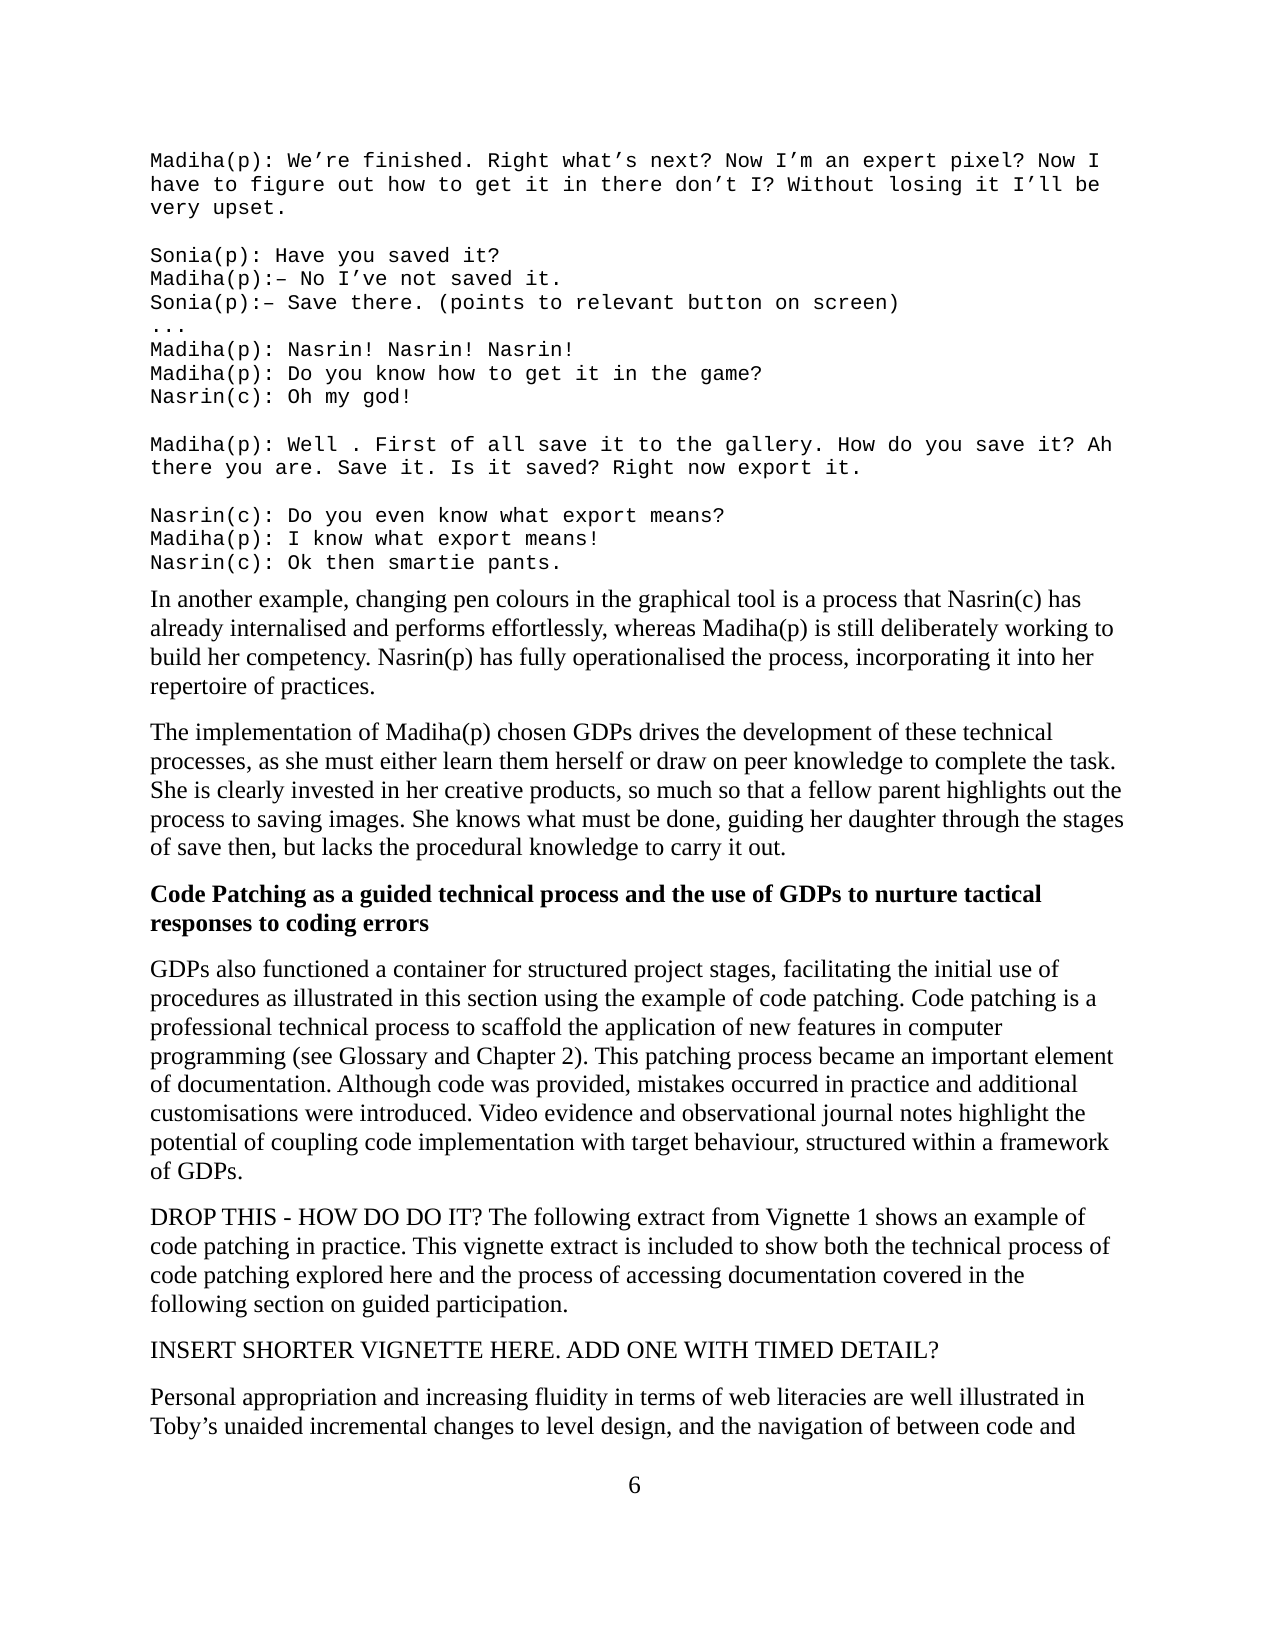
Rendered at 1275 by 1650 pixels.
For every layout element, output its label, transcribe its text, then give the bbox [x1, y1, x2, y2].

text INSERT SHORTER VIGNETTE HERE. ADD ONE WITH TIMED DETAIL? [150, 1335, 1125, 1364]
text Code Patching as a guided technical process and the use of GDPs to nurture tactical responses to coding errors [150, 879, 1125, 937]
text Nasrin(c): Do you even know what export means? [150, 505, 1125, 528]
text Madiha(p): Well . First of all save it to the gallery. How do you save it? Ah there you are. Save it. Is it saved? Right now export it. [150, 434, 1125, 481]
text ... [150, 316, 1125, 339]
text Nasrin(c): Ok then smartie pants. [150, 552, 1125, 576]
text GDPs also functioned a container for structured project stages, facilitating the initial use of procedures as illustrated in this section using the example of code patching. Code patching is a professional technical process to scaffold the application of new features in computer programming (see Glossary and Chapter 2). This patching process became an important element of documentation. Although code was provided, mistakes occurred in practice and additional customisations were introduced. Video evidence and observational journal notes highlight the potential of coupling code implementation with target behaviour, structured within a framework of GDPs. [150, 954, 1125, 1184]
text In another example, changing pen colours in the graphical tool is a process that Nasrin(c) has already internalised and performs effortlessly, whereas Madiha(p) is still deliberately working to build her competency. Nasrin(p) has fully operationalised the process, incorporating it into her repertoire of practices. [150, 584, 1125, 699]
text Madiha(p): Do you know how to get it in the game? [150, 363, 1125, 386]
text Sonia(p):– Save there. (points to relevant button on screen) [150, 292, 1125, 316]
text Madiha(p):– No I’ve not saved it. [150, 268, 1125, 292]
text Nasrin(c): Oh my god! [150, 386, 1125, 410]
text DROP THIS - HOW DO DO IT? The following extract from Vignette 1 shows an example of code patching in practice. This vignette extract is included to show both the technical process of code patching explored here and the process of accessing documentation covered in the following section on guided participation. [150, 1202, 1125, 1317]
text The implementation of Madiha(p) chosen GDPs drives the development of these technical processes, as she must either learn them herself or draw on peer knowledge to complete the task. She is clearly invested in her creative products, so much so that a fellow parent highlights out the process to saving images. She knows what must be done, guiding her daughter through the stages of save then, but lacks the procedural knowledge to carry it out. [150, 717, 1125, 861]
text Sonia(p): Have you saved it? [150, 244, 1125, 268]
text Madiha(p): I know what export means! [150, 528, 1125, 552]
text Personal appropriation and increasing fluidity in terms of web literacies are well illustrated in Toby’s unaided incremental changes to level design, and the navigation of between code and [150, 1382, 1125, 1439]
text Madiha(p): We’re finished. Right what’s next? Now I’m an expert pixel? Now I have to figure out how to get it in there don’t I? Without losing it I’ll be very upset. [150, 150, 1125, 221]
text Madiha(p): Nasrin! Nasrin! Nasrin! [150, 339, 1125, 363]
